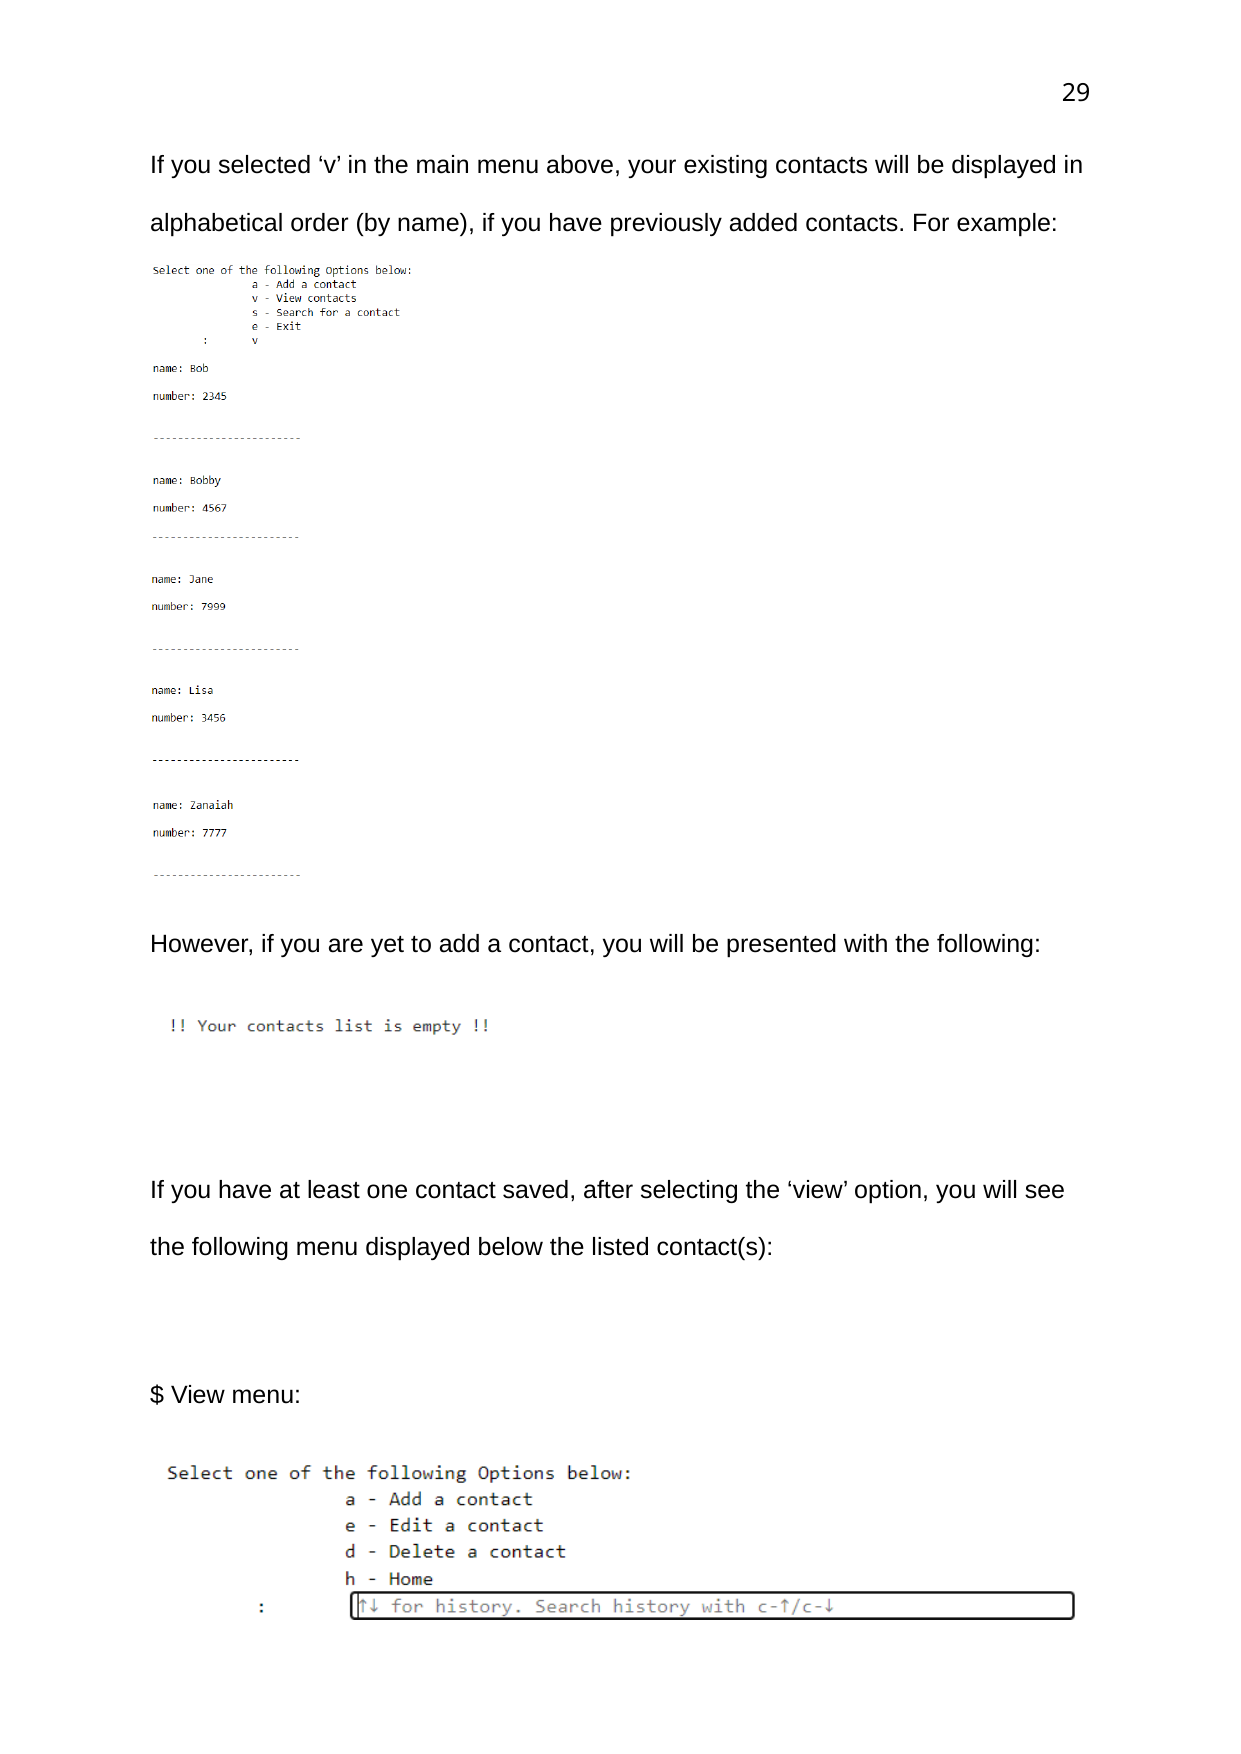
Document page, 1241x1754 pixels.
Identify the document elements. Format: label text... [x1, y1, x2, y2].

text If you selected ‘v’ in the main menu above, your existing contacts will be displayed in alphabetical order (by name), if you have previously added contacts. For example: [150, 150, 1090, 879]
text However, if you are yet to add a contact, you will be presented with the following: [150, 929, 1090, 958]
text If you have at least one contact saved, after selecting the ‘view’ option, you will see the following menu displayed below the listed contact(s): [150, 1175, 1090, 1261]
text $ View menu: [150, 1381, 1090, 1443]
